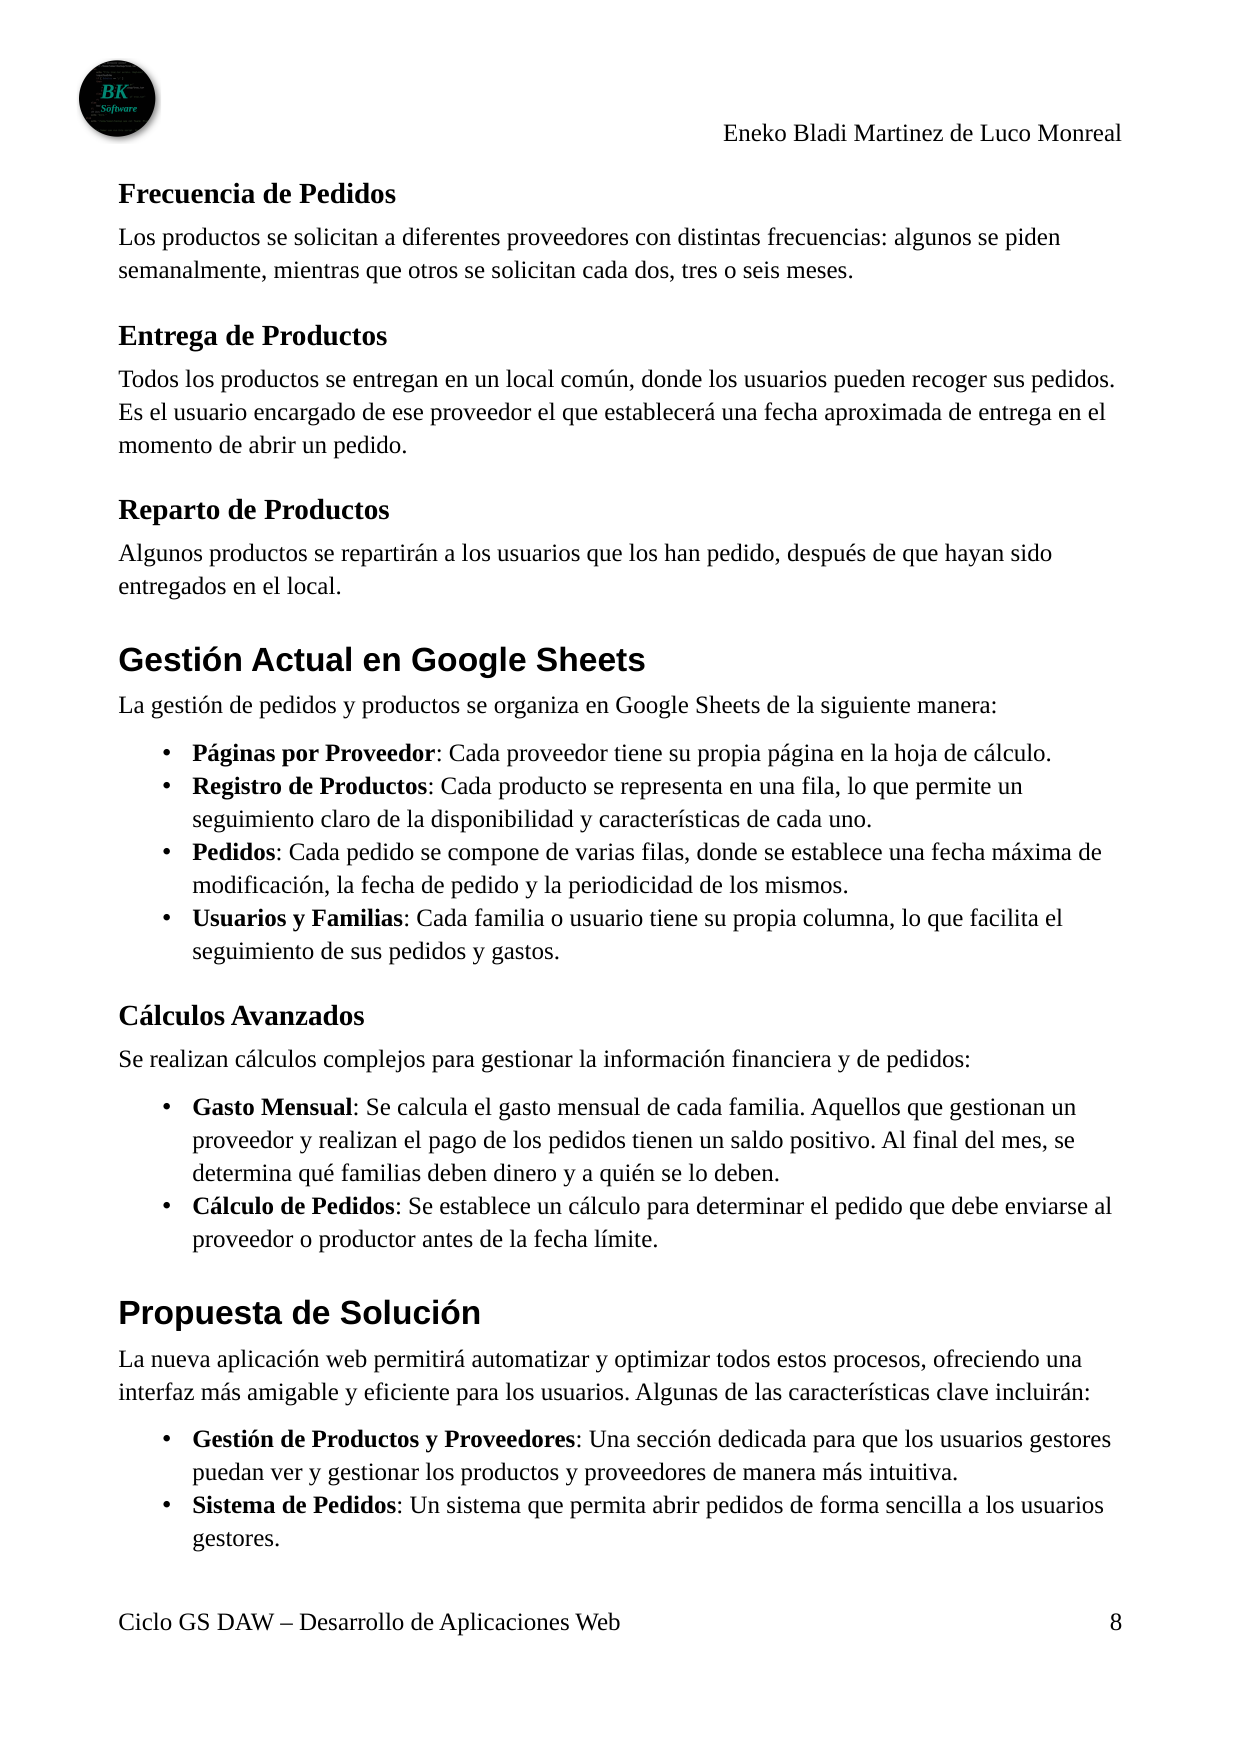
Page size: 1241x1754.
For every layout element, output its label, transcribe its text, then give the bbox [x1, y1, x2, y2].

text Algunos productos se repartirán a los usuarios que los han pedido, después de que hayan sido entregados en el local. [118, 538, 1122, 600]
text La nueva aplicación web permitirá automatizar y optimizar todos estos procesos, ofreciendo una interfaz más amigable y eficiente para los usuarios. Algunas de las características clave incluirán: [118, 1344, 1122, 1406]
subtitle Gestión Actual en Google Sheets [118, 639, 1122, 678]
subtitle Cálculos Avanzados [118, 998, 1122, 1032]
text Se realizan cálculos complejos para gestionar la información financiera y de pedidos: [118, 1044, 1122, 1073]
text Los productos se solicitan a diferentes proveedores con distintas frecuencias: algunos se piden semanalmente, mientras que otros se solicitan cada dos, tres o seis meses. [118, 222, 1122, 284]
text Todos los productos se entregan en un local común, donde los usuarios pueden recoger sus pedidos. Es el usuario encargado de ese proveedor el que establecerá una fecha aproximada de entrega en el momento de abrir un pedido. [118, 364, 1122, 458]
list Usuarios y Familias: Cada familia o usuario tiene su propia columna, lo que facilita el seguimiento de sus pedidos y gastos. [162, 903, 1122, 965]
list Gestión de Productos y Proveedores: Una sección dedicada para que los usuarios gestores puedan ver y gestionar los productos y proveedores de manera más intuitiva. [162, 1424, 1122, 1486]
list Gasto Mensual: Se calcula el gasto mensual de cada familia. Aquellos que gestionan un proveedor y realizan el pago de los pedidos tienen un saldo positivo. Al final del mes, se determina qué familias deben dinero y a quién se lo deben. [162, 1092, 1122, 1187]
subtitle Entrega de Productos [118, 318, 1122, 351]
picture [76, 58, 162, 144]
list Sistema de Pedidos: Un sistema que permita abrir pedidos de forma sencilla a los usuarios gestores. [162, 1490, 1122, 1552]
list Registro de Productos: Cada producto se representa en una fila, lo que permite un seguimiento claro de la disponibilidad y características de cada uno. [162, 771, 1122, 833]
subtitle Propuesta de Solución [118, 1293, 1122, 1331]
list Pedidos: Cada pedido se compone de varias filas, donde se establece una fecha máxima de modificación, la fecha de pedido y la periodicidad de los mismos. [162, 837, 1122, 899]
list Cálculo de Pedidos: Se establece un cálculo para determinar el pedido que debe enviarse al proveedor o productor antes de la fecha límite. [162, 1191, 1122, 1253]
text La gestión de pedidos y productos se organiza en Google Sheets de la siguiente manera: [118, 691, 1122, 719]
subtitle Reparto de Productos [118, 492, 1122, 525]
list Páginas por Proveedor: Cada proveedor tiene su propia página en la hoja de cálculo. [162, 738, 1122, 767]
subtitle Frecuencia de Pedidos [118, 176, 1122, 210]
